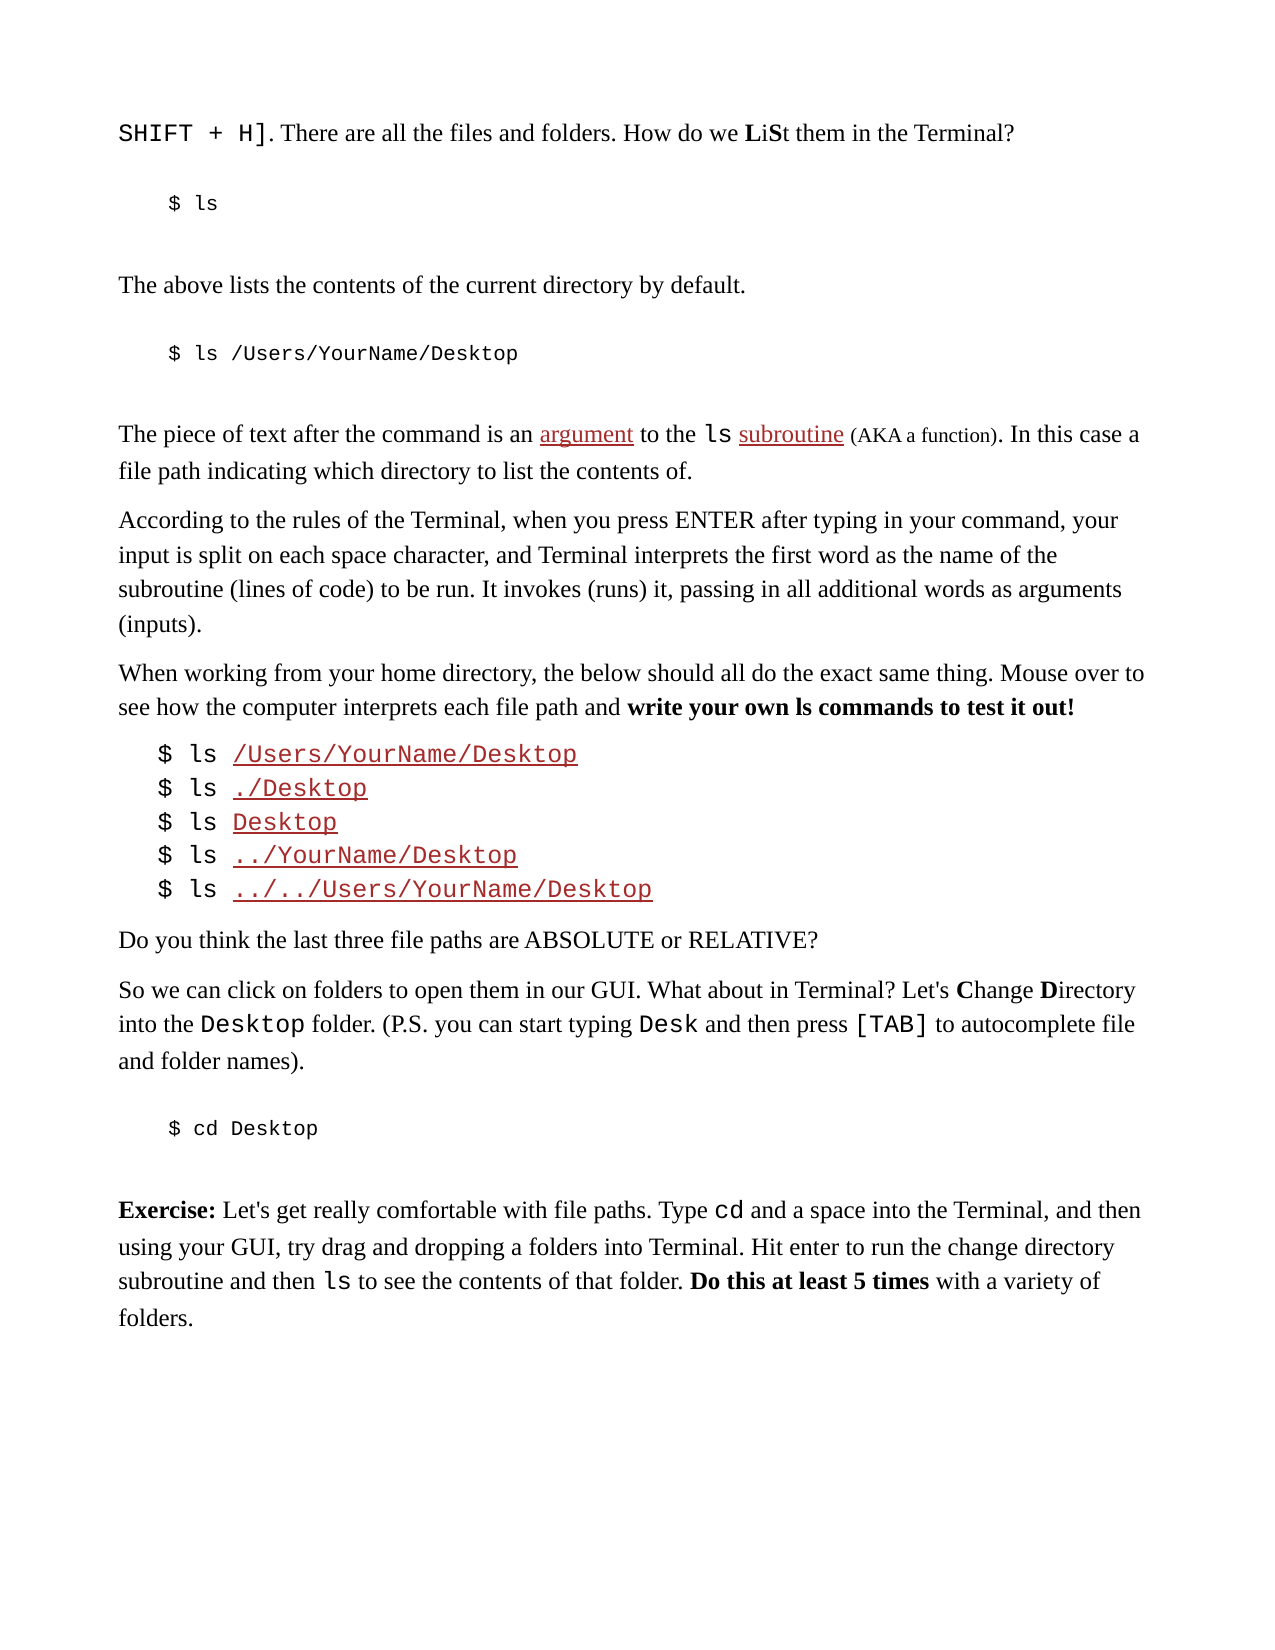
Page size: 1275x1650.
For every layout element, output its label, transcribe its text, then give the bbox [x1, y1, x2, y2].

text $ ls [118, 193, 1157, 217]
text $ ls /Users/YourName/Desktop [118, 343, 1157, 366]
text According to the rules of the Terminal, when you press ENTER after typing in your command, your input is split on each space character, and Terminal interprets the first word as the name of the subroutine (lines of code) to be run. It invokes (runs) it, passing in all additional words as arguments (inputs). [118, 505, 1157, 637]
text So we can click on folders to open them in our GUI. What about in Terminal? Let's Change Directory into the Desktop folder. (P.S. you can start typing Desk and then press [TAB] to autocomplete file and folder names). [118, 975, 1157, 1074]
text $ ls /Users/YourName/Desktop $ ls ./Desktop $ ls Desktop $ ls ../YourName/Desktop $ ls ../../Users/YourName/Desktop [157, 741, 1157, 905]
text $ cd Desktop [118, 1118, 1157, 1142]
text SHIFT + H]. There are all the files and folders. How do we LiSt them in the Terminal? [118, 118, 1157, 149]
text The above lists the contents of the current directory by default. [118, 270, 1157, 299]
text Exercise: Let's get really comfortable with file paths. Type cd and a space into the Terminal, and then using your GUI, try drag and dropping a folders into Terminal. Hit enter to run the change directory subroutine and then ls to see the contents of that folder. Do this at least 5 times with a variety of folders. [118, 1195, 1157, 1332]
text Do you think the last three file paths are ABSOLUTE or RELATIVE? [118, 926, 1157, 954]
text When working from your home directory, the below should all do the exact same thing. Mouse over to see how the computer interprets each file path and write your own ls commands to test it out! [118, 658, 1157, 721]
text The piece of text after the command is an argument to the ls subroutine (AKA a function). In this case a file path indicating which directory to list the contents of. [118, 419, 1157, 485]
